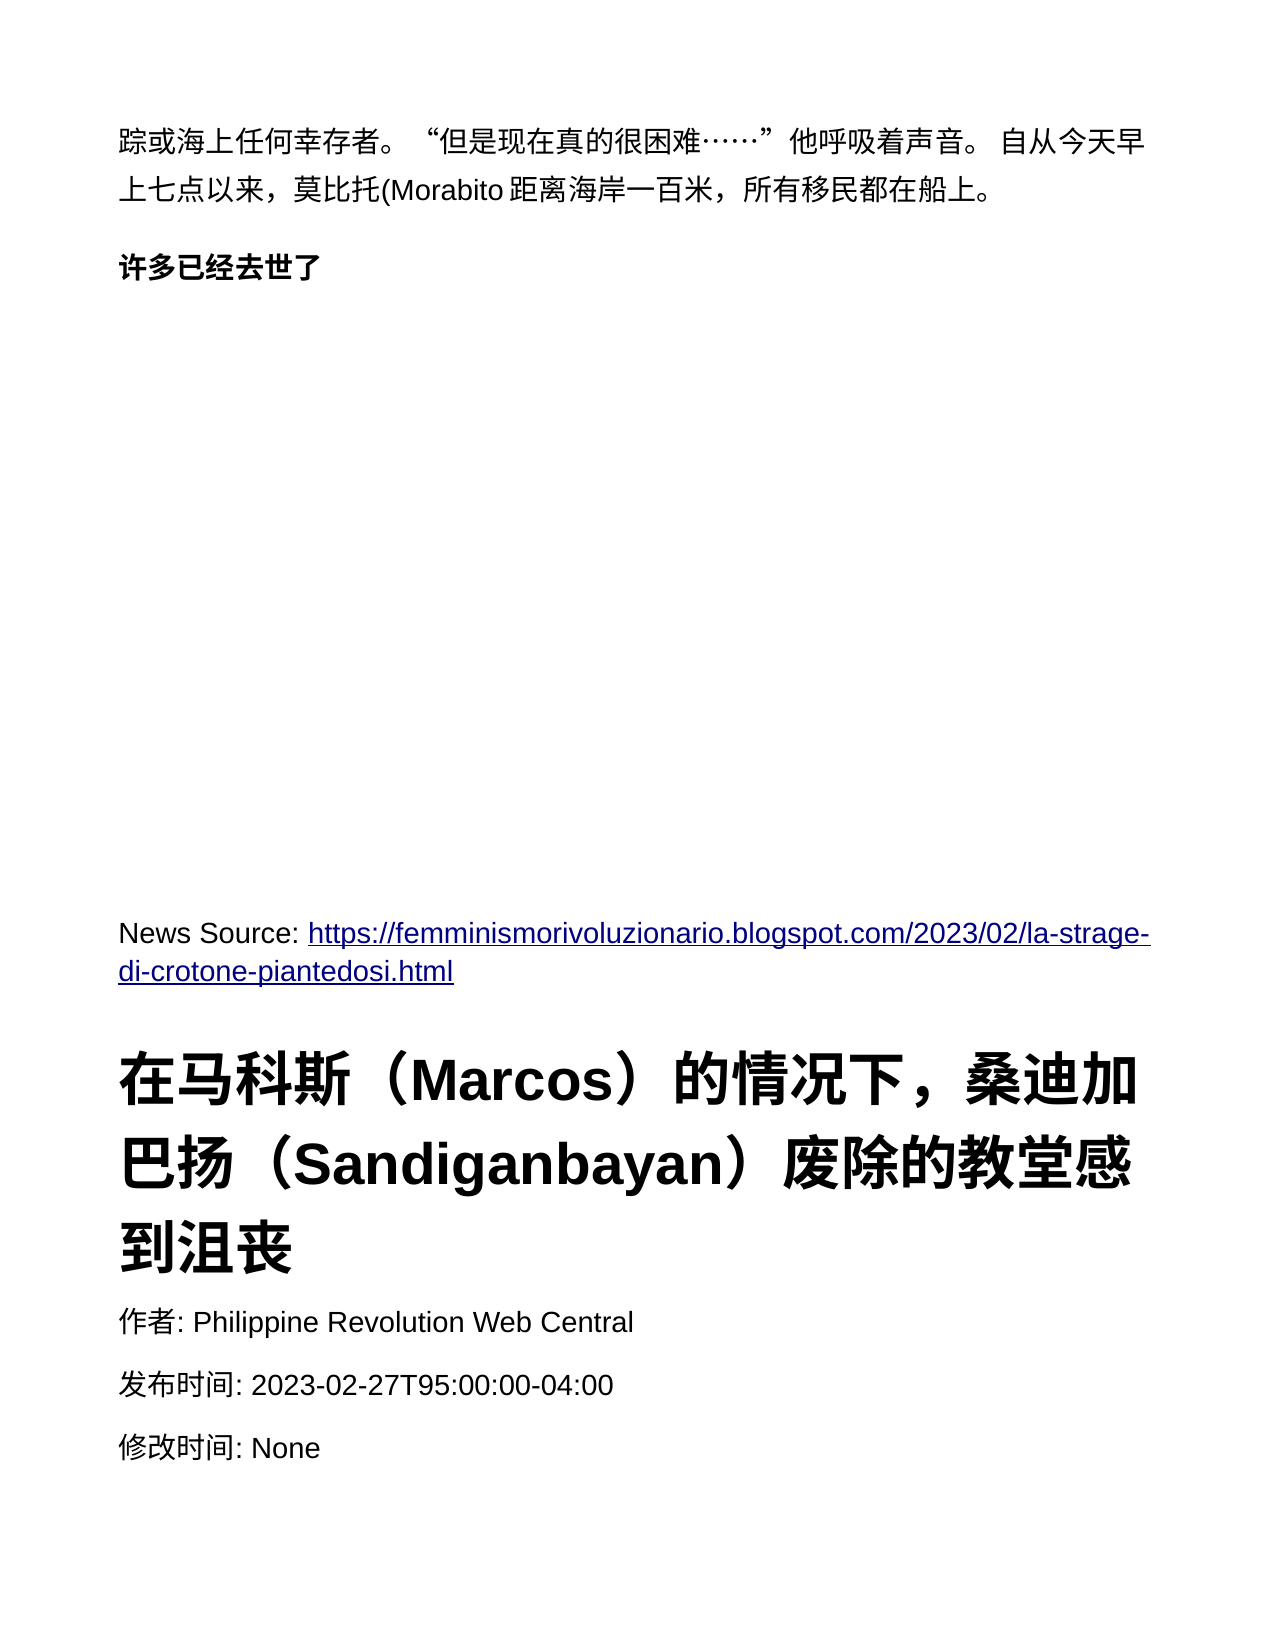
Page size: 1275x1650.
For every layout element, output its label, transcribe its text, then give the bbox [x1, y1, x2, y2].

text News Source: https://femminismorivoluzionario.blogspot.com/2023/02/la-strage-di-crotone-piantedosi.html [118, 916, 1157, 988]
text 发布时间: 2023-02-27T95:00:00-04:00 [118, 1361, 1157, 1404]
text “你知道真相是什么吗？ 您永远不会习惯它。 然而，在将近25年的时间里，我传播到消防员的潜水者，我见过许多悲剧。 马昆多(Maquando)看到了如此小的孩子的那些毫无生气的精力……它们是想象中的人，总是心中打动您。 昨天也是如此。 许多孩子，例如那些双胞胎，婴儿。 悲剧”。 大卫·莫比托(David Morabito)是卡拉布里亚消防员潜水员核心的负责人。 从昨天开始，我就不会面对片刻去寻找失踪或海上任何幸存者。“但是现在真的很困难……”他呼吸着声音。 自从今天早上七点以来，莫比托(Morabito距离海岸一百米，所有移民都在船上。 [118, 118, 1157, 209]
subtitle 在马科斯（Marcos）的情况下，桑迪加巴扬（Sandiganbayan）废除的教堂感到沮丧 [118, 1032, 1157, 1286]
text 修改时间: None [118, 1424, 1157, 1467]
subtitle 许多已经去世了 [118, 244, 1157, 287]
text 作者: Philippine Revolution Web Central [118, 1298, 1157, 1341]
